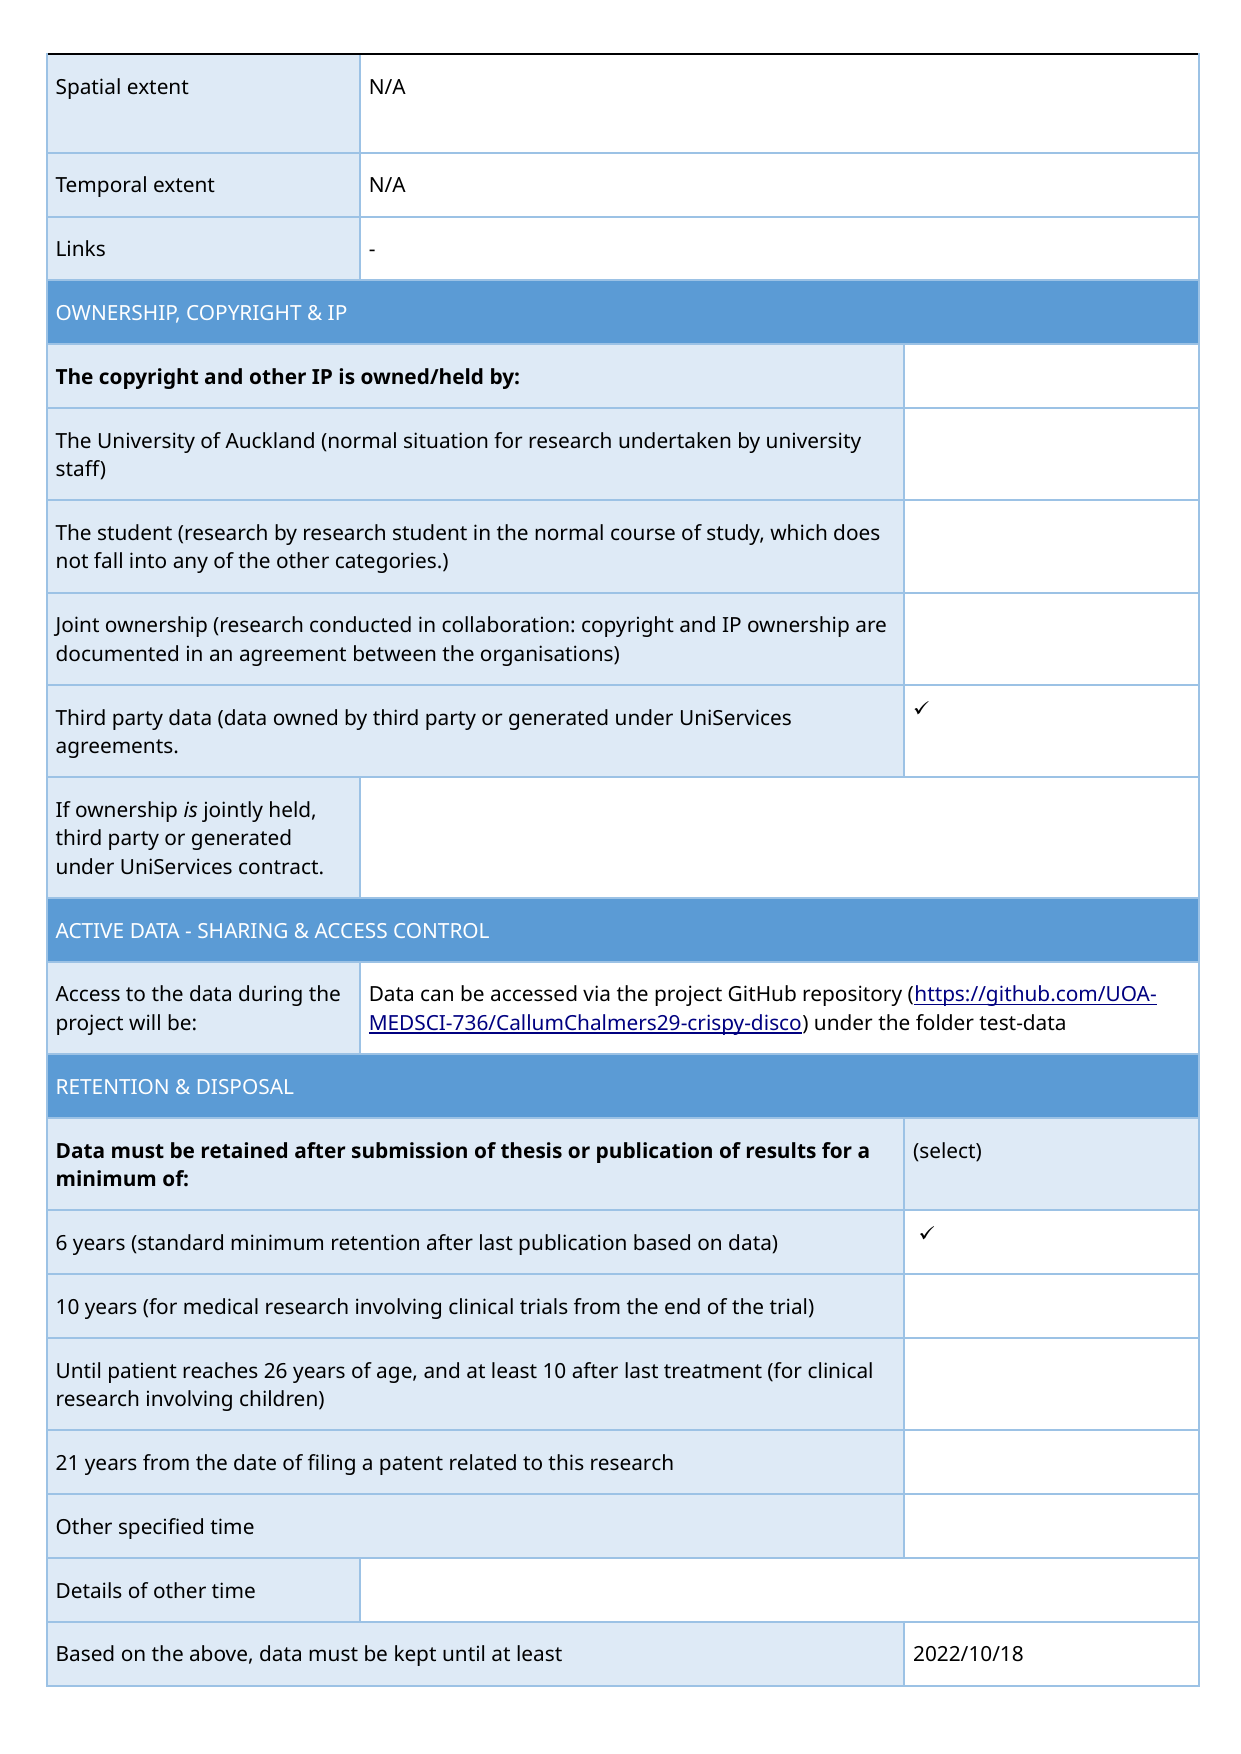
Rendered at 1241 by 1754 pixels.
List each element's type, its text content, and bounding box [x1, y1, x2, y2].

table_cell Data must be retained after submission of thesis or publication of results for a minimum of: [48, 1119, 903, 1209]
table_cell Until patient reaches 26 years of age, and at least 10 after last treatment (for clinical research involving children) [48, 1339, 903, 1429]
table_cell N/A [361, 154, 1198, 216]
table_cell Access to the data during the project will be: [48, 963, 359, 1053]
table_cell [361, 778, 1198, 897]
table_cell If ownership is jointly held, third party or generated under UniServices contract. [48, 778, 359, 897]
table_cell 2022/10/18 [905, 1623, 1198, 1685]
table_cell The University of Auckland (normal situation for research undertaken by university staff) [48, 409, 903, 499]
table_cell N/A [361, 55, 1198, 152]
table_cell Third party data (data owned by third party or generated under UniServices agreements. [48, 686, 903, 776]
table_cell [905, 1495, 1198, 1557]
table_cell ACTIVE DATA - SHARING & ACCESS CONTROL [48, 899, 1198, 961]
table_cell Other specified time [48, 1495, 903, 1557]
table_cell The copyright and other IP is owned/held by: [48, 345, 903, 407]
table_cell [905, 594, 1198, 684]
table_cell Data can be accessed via the project GitHub repository (https://github.com/UOA-MEDSCI-736/CallumChalmers29-crispy-disco) under the folder test-data [361, 963, 1198, 1053]
table_cell [905, 1431, 1198, 1493]
table_cell Temporal extent [48, 154, 359, 216]
table_cell Links [48, 218, 359, 279]
table_cell OWNERSHIP, COPYRIGHT & IP [48, 281, 1198, 343]
table_cell 3 [905, 1211, 1198, 1273]
table_cell Details of other time [48, 1559, 359, 1621]
table_cell 6 years (standard minimum retention after last publication based on data) [48, 1211, 903, 1273]
table_cell [905, 345, 1198, 407]
table_cell [905, 1339, 1198, 1429]
table_cell [905, 1275, 1198, 1337]
table_cell The student (research by research student in the normal course of study, which does not fall into any of the other categories.) [48, 501, 903, 592]
table_cell 3 [905, 686, 1198, 776]
table_cell 21 years from the date of filing a patent related to this research [48, 1431, 903, 1493]
table_cell [905, 501, 1198, 592]
table_cell Spatial extent [48, 55, 359, 152]
table_cell (select) [905, 1119, 1198, 1209]
table_cell [905, 409, 1198, 499]
table_cell Based on the above, data must be kept until at least [48, 1623, 903, 1685]
table_cell 10 years (for medical research involving clinical trials from the end of the trial) [48, 1275, 903, 1337]
table_cell Joint ownership (research conducted in collaboration: copyright and IP ownership are documented in an agreement between the organisations) [48, 594, 903, 684]
table_cell - [361, 218, 1198, 279]
table_cell [361, 1559, 1198, 1621]
table_cell RETENTION & DISPOSAL [48, 1055, 1198, 1117]
